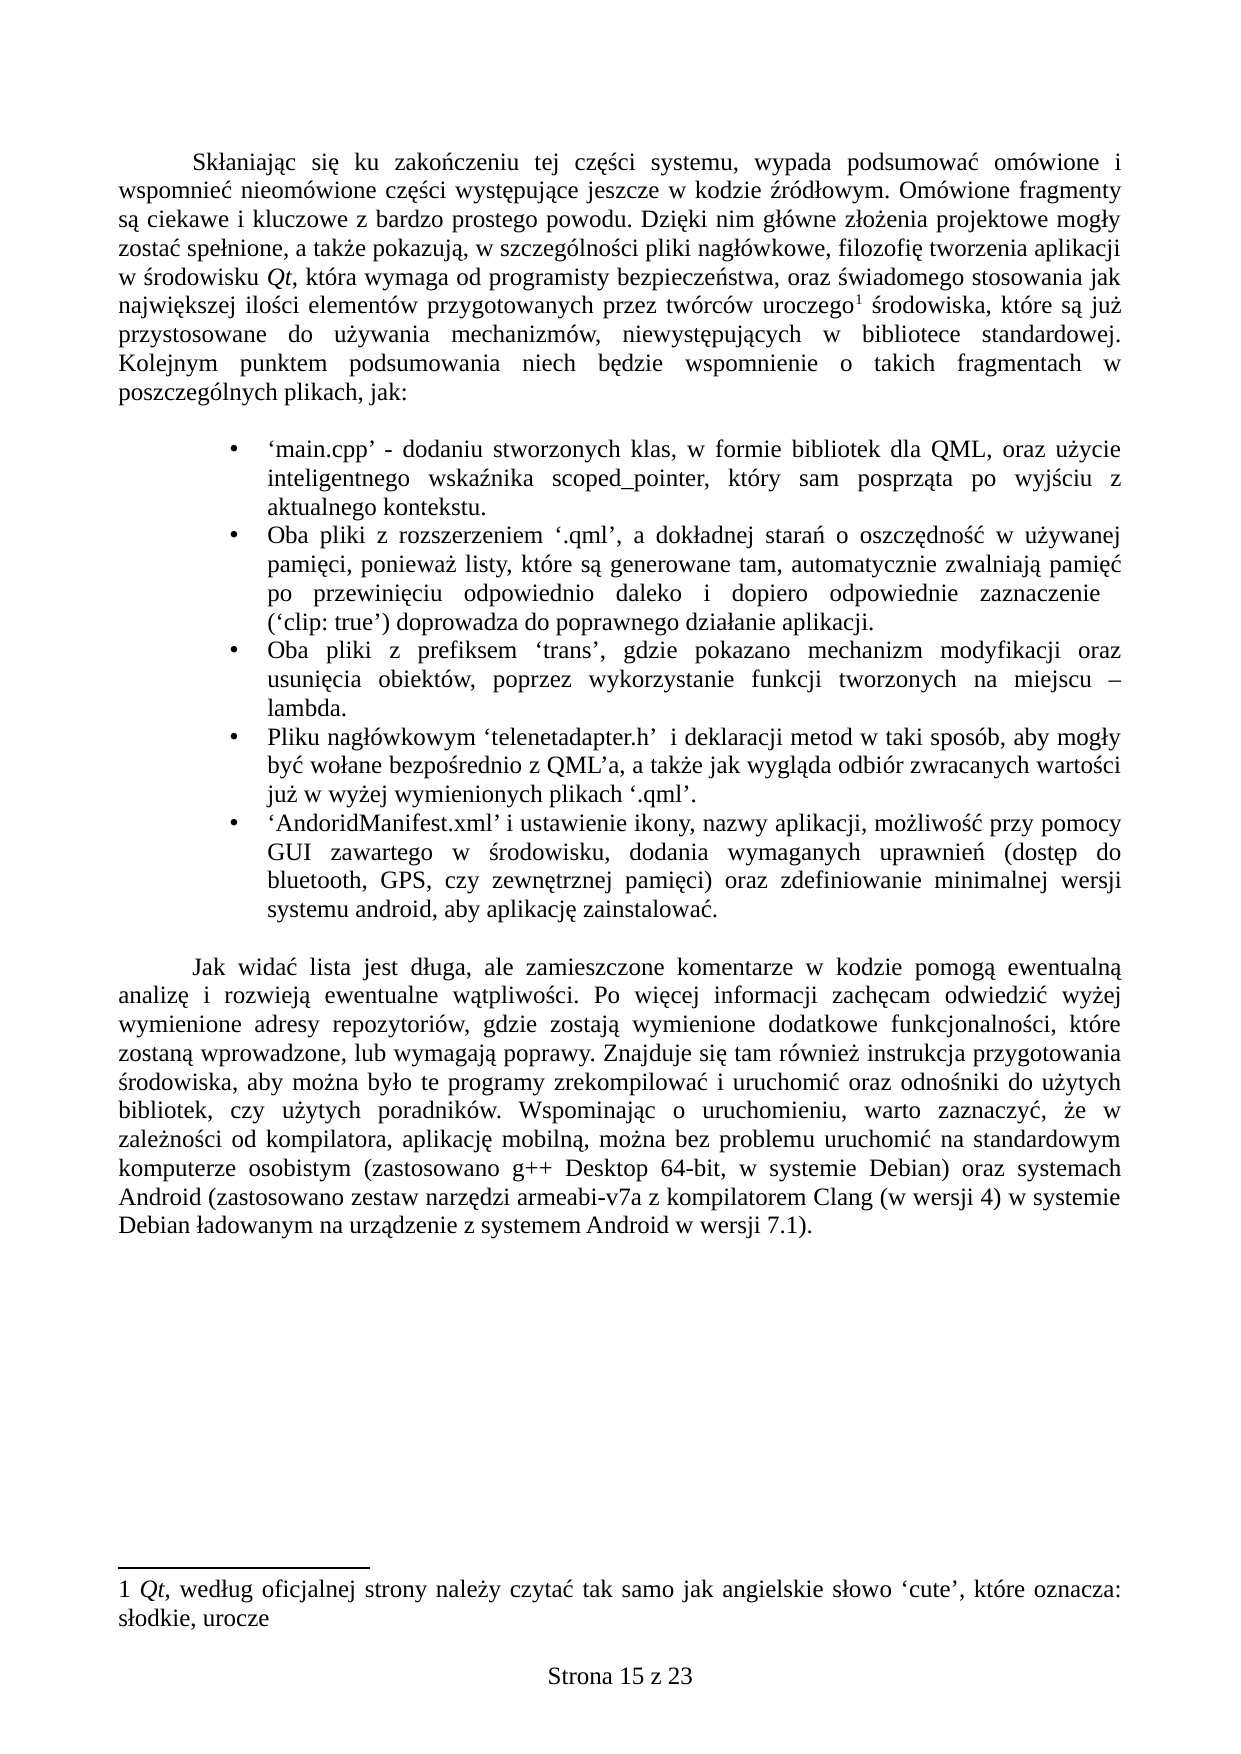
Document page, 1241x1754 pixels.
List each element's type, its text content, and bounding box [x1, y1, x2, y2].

list Pliku nagłówkowym ‘telenetadapter.h’ i deklaracji metod w taki sposób, aby mogły być wołane bezpośrednio z QML’a, a także jak wygląda odbiór zwracanych wartości już w wyżej wymienionych plikach ‘.qml’. [229, 722, 1122, 808]
list ‘main.cpp’ - dodaniu stworzonych klas, w formie bibliotek dla QML, oraz użycie inteligentnego wskaźnika scoped_pointer, który sam posprząta po wyjściu z aktualnego kontekstu. [229, 434, 1122, 521]
list Oba pliki z prefiksem ‘trans’, gdzie pokazano mechanizm modyfikacji oraz usunięcia obiektów, poprzez wykorzystanie funkcji tworzonych na miejscu – lambda. [229, 636, 1122, 722]
text Qt, według oficjalnej strony należy czytać tak samo jak angielskie słowo ‘cute’, które oznacza: słodkie, urocze [118, 1574, 1122, 1632]
list Oba pliki z rozszerzeniem ‘.qml’, a dokładnej starań o oszczędność w używanej pamięci, ponieważ listy, które są generowane tam, automatycznie zwalniają pamięć po przewinięciu odpowiednio daleko i dopiero odpowiednie zaznaczenie (‘clip: true’) doprowadza do poprawnego działanie aplikacji. [229, 521, 1122, 636]
text Jak widać lista jest długa, ale zamieszczone komentarze w kodzie pomogą ewentualną analizę i rozwieją ewentualne wątpliwości. Po więcej informacji zachęcam odwiedzić wyżej wymienione adresy repozytoriów, gdzie zostają wymienione dodatkowe funkcjonalności, które zostaną wprowadzone, lub wymagają poprawy. Znajduje się tam również instrukcja przygotowania środowiska, aby można było te programy zrekompilować i uruchomić oraz odnośniki do użytych bibliotek, czy użytych poradników. Wspominając o uruchomieniu, warto zaznaczyć, że w zależności od kompilatora, aplikację mobilną, można bez problemu uruchomić na standardowym komputerze osobistym (zastosowano g++ Desktop 64-bit, w systemie Debian) oraz systemach Android (zastosowano zestaw narzędzi armeabi-v7a z kompilatorem Clang (w wersji 4) w systemie Debian ładowanym na urządzenie z systemem Android w wersji 7.1). [118, 952, 1122, 1239]
list ‘AndoridManifest.xml’ i ustawienie ikony, nazwy aplikacji, możliwość przy pomocy GUI zawartego w środowisku, dodania wymaganych uprawnień (dostęp do bluetooth, GPS, czy zewnętrznej pamięci) oraz zdefiniowanie minimalnej wersji systemu android, aby aplikację zainstalować. [229, 808, 1122, 923]
text Skłaniając się ku zakończeniu tej części systemu, wypada podsumować omówione i wspomnieć nieomówione części występujące jeszcze w kodzie źródłowym. Omówione fragmenty są ciekawe i kluczowe z bardzo prostego powodu. Dzięki nim główne złożenia projektowe mogły zostać spełnione, a także pokazują, w szczególności pliki nagłówkowe, filozofię tworzenia aplikacji w środowisku Qt, która wymaga od programisty bezpieczeństwa, oraz świadomego stosowania jak największej ilości elementów przygotowanych przez twórców uroczego środowiska, które są już przystosowane do używania mechanizmów, niewystępujących w bibliotece standardowej. Kolejnym punktem podsumowania niech będzie wspomnienie o takich fragmentach w poszczególnych plikach, jak: [118, 147, 1122, 406]
